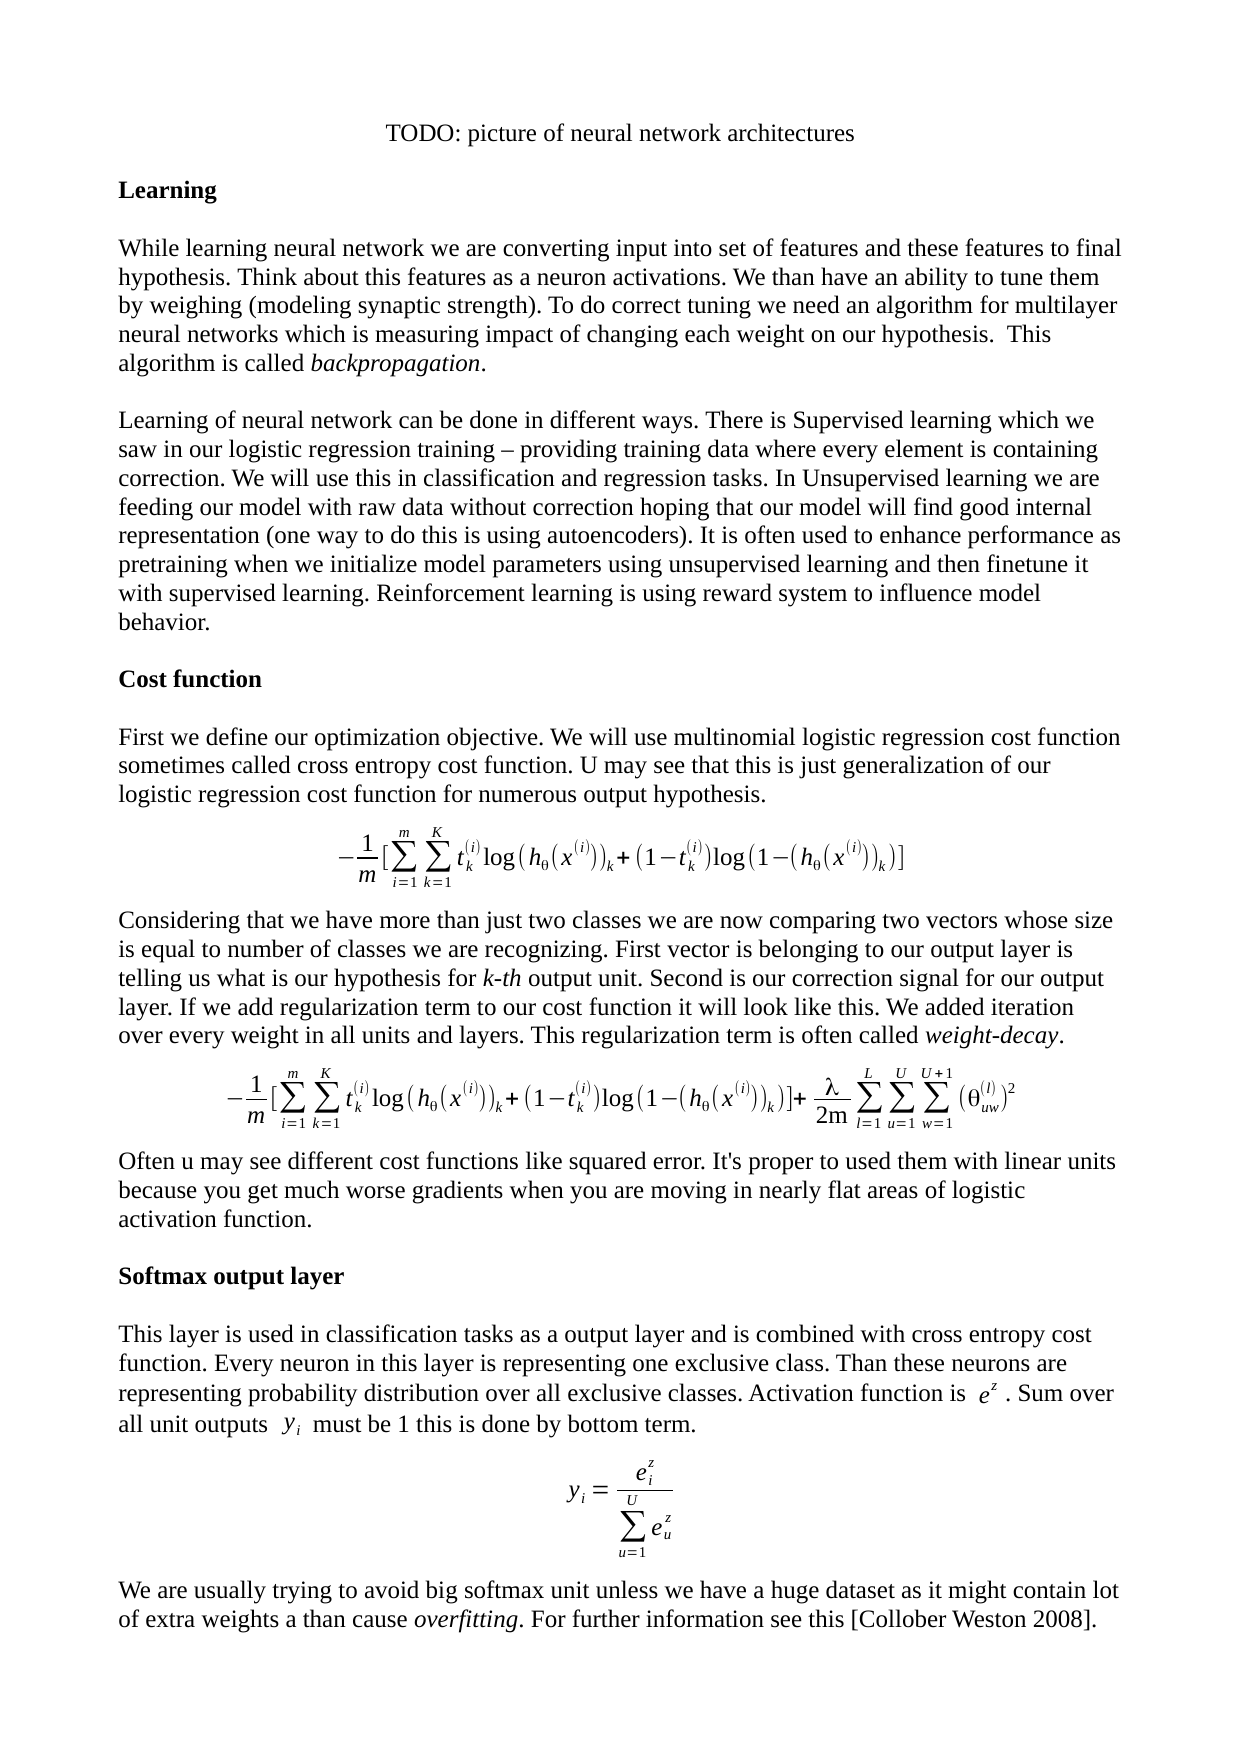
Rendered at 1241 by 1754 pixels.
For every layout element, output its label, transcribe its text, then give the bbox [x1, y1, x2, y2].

text TODO: picture of neural network architectures [118, 118, 1122, 147]
text Considering that we have more than just two classes we are now comparing two vectors whose size is equal to number of classes we are recognizing. First vector is belonging to our output layer is telling us what is our hypothesis for k-th output unit. Second is our correction signal for our output layer. If we add regularization term to our cost function it will look like this. We added iteration over every weight in all units and layers. This regularization term is often called weight-decay. [118, 905, 1122, 1049]
text This layer is used in classification tasks as a output layer and is combined with cross entropy cost function. Every neuron in this layer is representing one exclusive class. Than these neurons are representing probability distribution over all exclusive classes. Activation function is . Sum over all unit outputs must be 1 this is done by bottom term. [118, 1319, 1122, 1439]
text We are usually trying to avoid big softmax unit unless we have a huge dataset as it might contain lot of extra weights a than cause overfitting. For further information see this [Collober Weston 2008]. [118, 1575, 1122, 1632]
text Learning of neural network can be done in different ways. There is Supervised learning which we saw in our logistic regression training – providing training data where every element is containing correction. We will use this in classification and regression tasks. In Unsupervised learning we are feeding our model with raw data without correction hoping that our model will find good internal representation (one way to do this is using autoencoders). It is often used to enhance performance as pretraining when we initialize model parameters using unsupervised learning and then finetune it with supervised learning. Reinforcement learning is using reward system to influence model behavior. [118, 406, 1122, 636]
text Cost function [118, 664, 1122, 693]
text While learning neural network we are converting input into set of features and these features to final hypothesis. Think about this features as a neuron activations. We than have an ability to tune them by weighing (modeling synaptic strength). To do correct tuning we need an algorithm for multilayer neural networks which is measuring impact of changing each weight on our hypothesis. This algorithm is called backpropagation. [118, 233, 1122, 377]
text Learning [118, 176, 1122, 204]
text First we define our optimization objective. We will use multinomial logistic regression cost function sometimes called cross entropy cost function. U may see that this is just generalization of our logistic regression cost function for numerous output hypothesis. [118, 722, 1122, 808]
text Often u may see different cost functions like squared error. It's proper to used them with linear units because you get much worse gradients when you are moving in nearly flat areas of logistic activation function. [118, 1146, 1122, 1233]
text Softmax output layer [118, 1261, 1122, 1290]
